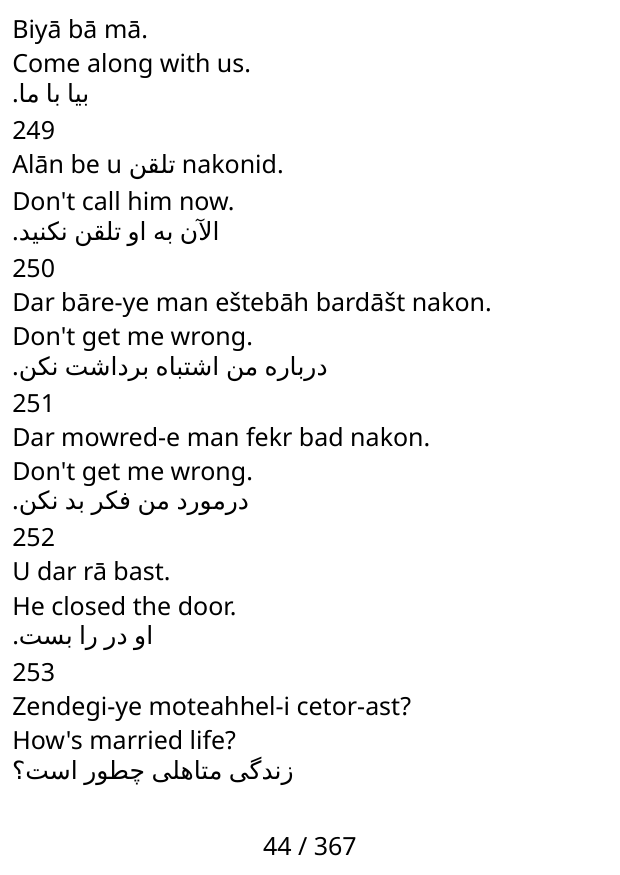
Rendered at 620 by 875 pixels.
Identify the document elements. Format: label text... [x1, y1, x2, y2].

text درباره من اشتباه برداشت نکن. [12, 353, 607, 385]
text Dar bāre-ye man eštebāh bardāšt nakon. [12, 284, 607, 318]
text 250 [12, 250, 607, 284]
text He closed the door. [12, 588, 607, 622]
text Don't get me wrong. [12, 318, 607, 353]
text Don't get me wrong. [12, 453, 607, 487]
text 249 [12, 113, 607, 147]
text Don't call him now. [12, 184, 607, 218]
text 252 [12, 520, 607, 554]
text U dar rā bast. [12, 554, 607, 588]
text Come along with us. [12, 46, 607, 80]
text او در را بست. [12, 622, 607, 655]
text الآن به او تلقن نکنید. [12, 218, 607, 250]
text درمورد من فکر بد نکن. [12, 487, 607, 520]
text 251 [12, 385, 607, 419]
text زندگی متاهلی چطور است؟ [12, 757, 607, 789]
text 253 [12, 655, 607, 689]
text Biyā bā mā. [12, 12, 607, 46]
text Zendegi-ye moteahhel-i cetor-ast? [12, 689, 607, 723]
text Alān be u تلقن nakonid. [12, 147, 607, 184]
text بیا با ما. [12, 80, 607, 113]
text How's married life? [12, 723, 607, 757]
text Dar mowred-e man fekr bad nakon. [12, 419, 607, 453]
